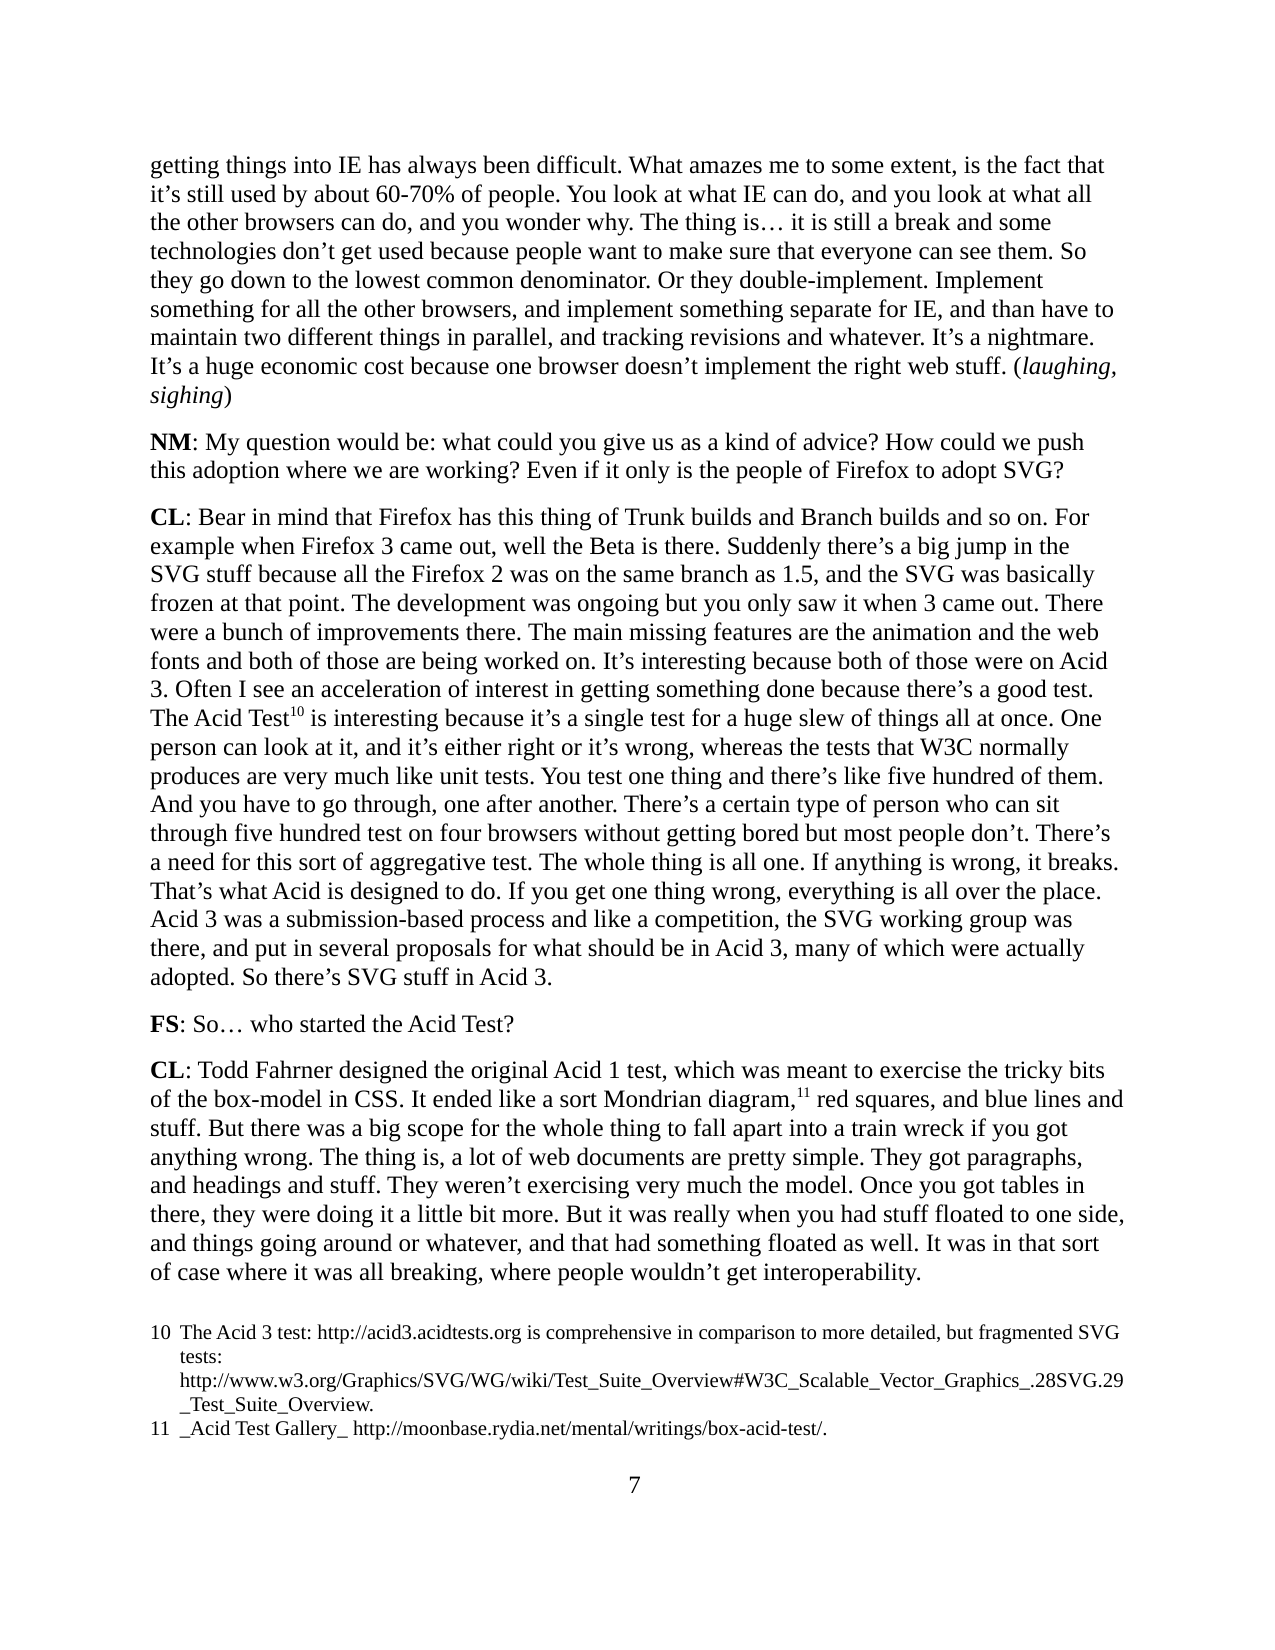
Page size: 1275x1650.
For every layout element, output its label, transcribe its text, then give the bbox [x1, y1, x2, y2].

text _Acid Test Gallery_ http://moonbase.rydia.net/mental/writings/box-acid-test/. [150, 1416, 1125, 1440]
text FS: So… who started the Acid Test? [150, 1009, 1125, 1037]
text CL: Bear in mind that Firefox has this thing of Trunk builds and Branch builds and so on. For example when Firefox 3 came out, well the Beta is there. Suddenly there’s a big jump in the SVG stuff because all the Firefox 2 was on the same branch as 1.5, and the SVG was basically frozen at that point. The development was ongoing but you only saw it when 3 came out. There were a bunch of improvements there. The main missing features are the animation and the web fonts and both of those are being worked on. It’s interesting because both of those were on Acid 3. Often I see an acceleration of interest in getting something done because there’s a good test. The Acid Test is interesting because it’s a single test for a huge slew of things all at once. One person can look at it, and it’s either right or it’s wrong, whereas the tests that W3C normally produces are very much like unit tests. You test one thing and there’s like five hundred of them. And you have to go through, one after another. There’s a certain type of person who can sit through five hundred test on four browsers without getting bored but most people don’t. There’s a need for this sort of aggregative test. The whole thing is all one. If anything is wrong, it breaks. That’s what Acid is designed to do. If you get one thing wrong, everything is all over the place. Acid 3 was a submission-based process and like a competition, the SVG working group was there, and put in several proposals for what should be in Acid 3, many of which were actually adopted. So there’s SVG stuff in Acid 3. [150, 502, 1125, 991]
text NM: My question would be: what could you give us as a kind of advice? How could we push this adoption where we are working? Even if it only is the people of Firefox to adopt SVG? [150, 427, 1125, 484]
text getting things into IE has always been difficult. What amazes me to some extent, is the fact that it’s still used by about 60-70% of people. You look at what IE can do, and you look at what all the other browsers can do, and you wonder why. The thing is… it is still a break and some technologies don’t get used because people want to make sure that everyone can see them. So they go down to the lowest common denominator. Or they double-implement. Implement something for all the other browsers, and implement something separate for IE, and than have to maintain two different things in parallel, and tracking revisions and whatever. It’s a nightmare. It’s a huge economic cost because one browser doesn’t implement the right web stuff. (laughing, sighing) [150, 150, 1125, 409]
text CL: Todd Fahrner designed the original Acid 1 test, which was meant to exercise the tricky bits of the box-model in CSS. It ended like a sort Mondrian diagram, red squares, and blue lines and stuff. But there was a big scope for the whole thing to fall apart into a train wreck if you got anything wrong. The thing is, a lot of web documents are pretty simple. They got paragraphs, and headings and stuff. They weren’t exercising very much the model. Once you got tables in there, they were doing it a little bit more. But it was really when you had stuff floated to one side, and things going around or whatever, and that had something floated as well. It was in that sort of case where it was all breaking, where people wouldn’t get interoperability. [150, 1055, 1125, 1285]
text The Acid 3 test: http://acid3.acidtests.org is comprehensive in comparison to more detailed, but fragmented SVG tests: http://www.w3.org/Graphics/SVG/WG/wiki/Test_Suite_Overview#W3C_Scalable_Vector_Graphics_.28SVG.29_Test_Suite_Overview. [150, 1320, 1125, 1416]
